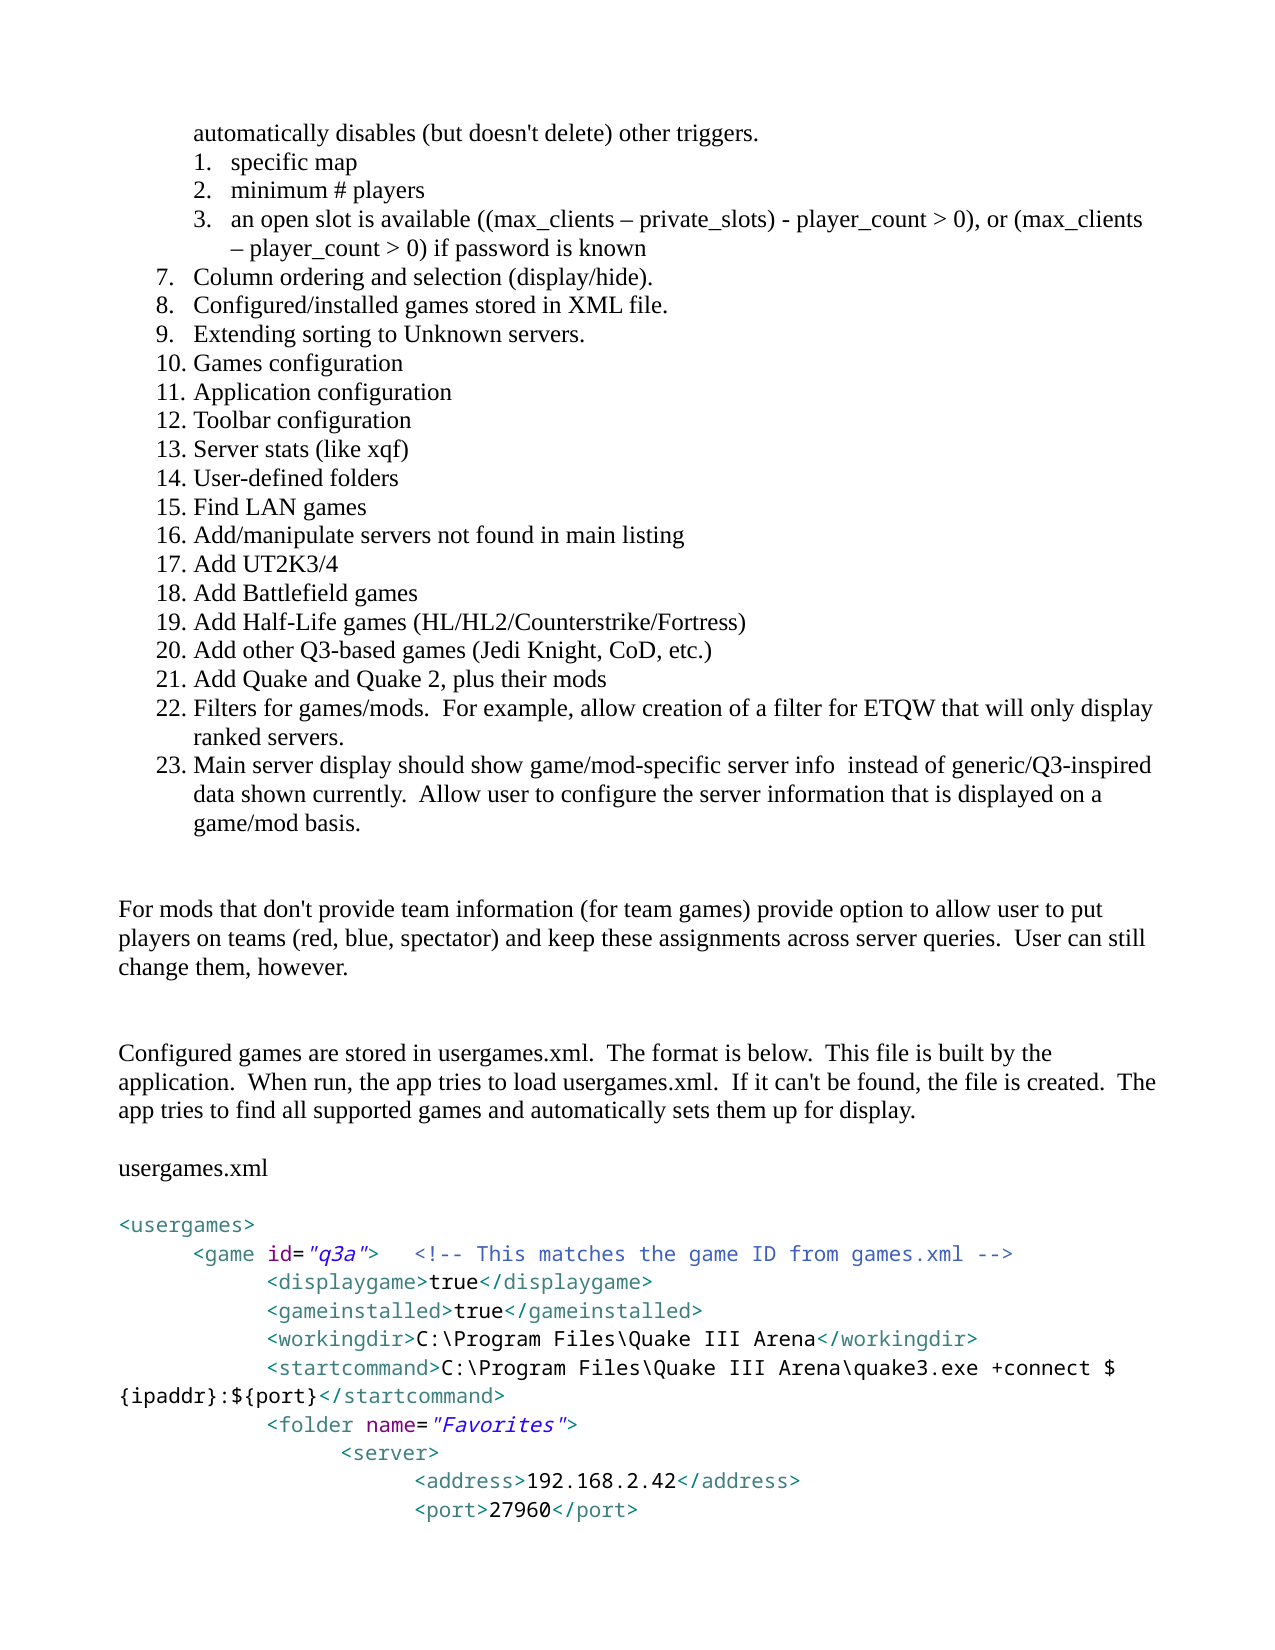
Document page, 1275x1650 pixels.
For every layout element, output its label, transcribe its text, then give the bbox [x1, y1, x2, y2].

list Find LAN games [156, 492, 1157, 521]
list Toolbar configuration [156, 406, 1157, 434]
text Configured games are stored in usergames.xml. The format is below. This file is built by the application. When run, the app tries to load usergames.xml. If it can't be found, the file is created. The app tries to find all supported games and automatically sets them up for display. [118, 1038, 1157, 1124]
list Main server display should show game/mod-specific server info instead of generic/Q3-inspired data shown currently. Allow user to configure the server information that is displayed on a game/mod basis. [156, 751, 1157, 837]
list specific map [193, 147, 1157, 176]
list Add other Q3-based games (Jedi Knight, CoD, etc.) [156, 636, 1157, 664]
text <usergames> [118, 1211, 1157, 1239]
list Filters for games/mods. For example, allow creation of a filter for ETQW that will only display ranked servers. [156, 693, 1157, 751]
text <startcommand>C:\Program Files\Quake III Arena\quake3.exe +connect ${ipaddr}:${port}</startcommand> [118, 1353, 1157, 1410]
text <gameinstalled>true</gameinstalled> [118, 1296, 1157, 1324]
list an open slot is available ((max_clients – private_slots) - player_count > 0), or (max_clients – player_count > 0) if password is known [193, 204, 1157, 262]
text <address>192.168.2.42</address> [118, 1467, 1157, 1495]
text <port>27960</port> [118, 1495, 1157, 1523]
text usergames.xml [118, 1153, 1157, 1182]
text <displaygame>true</displaygame> [118, 1267, 1157, 1296]
list Extending sorting to Unknown servers. [156, 319, 1157, 348]
list Column ordering and selection (display/hide). [156, 262, 1157, 291]
list automatically disables (but doesn't delete) other triggers. [156, 118, 1157, 147]
list Application configuration [156, 377, 1157, 406]
text <folder name="Favorites"> [118, 1410, 1157, 1438]
list minimum # players [193, 176, 1157, 204]
list Add UT2K3/4 [156, 549, 1157, 578]
text <workingdir>C:\Program Files\Quake III Arena</workingdir> [118, 1324, 1157, 1353]
list Add Half-Life games (HL/HL2/Counterstrike/Fortress) [156, 607, 1157, 636]
list Games configuration [156, 348, 1157, 377]
list User-defined folders [156, 463, 1157, 492]
list Add/manipulate servers not found in main listing [156, 521, 1157, 549]
list Add Battlefield games [156, 578, 1157, 607]
text <game id="q3a"> <!-- This matches the game ID from games.xml --> [118, 1239, 1157, 1267]
text For mods that don't provide team information (for team games) provide option to allow user to put players on teams (red, blue, spectator) and keep these assignments across server queries. User can still change them, however. [118, 894, 1157, 981]
list Configured/installed games stored in XML file. [156, 291, 1157, 319]
text <server> [118, 1438, 1157, 1467]
list Add Quake and Quake 2, plus their mods [156, 664, 1157, 693]
list Server stats (like xqf) [156, 434, 1157, 463]
